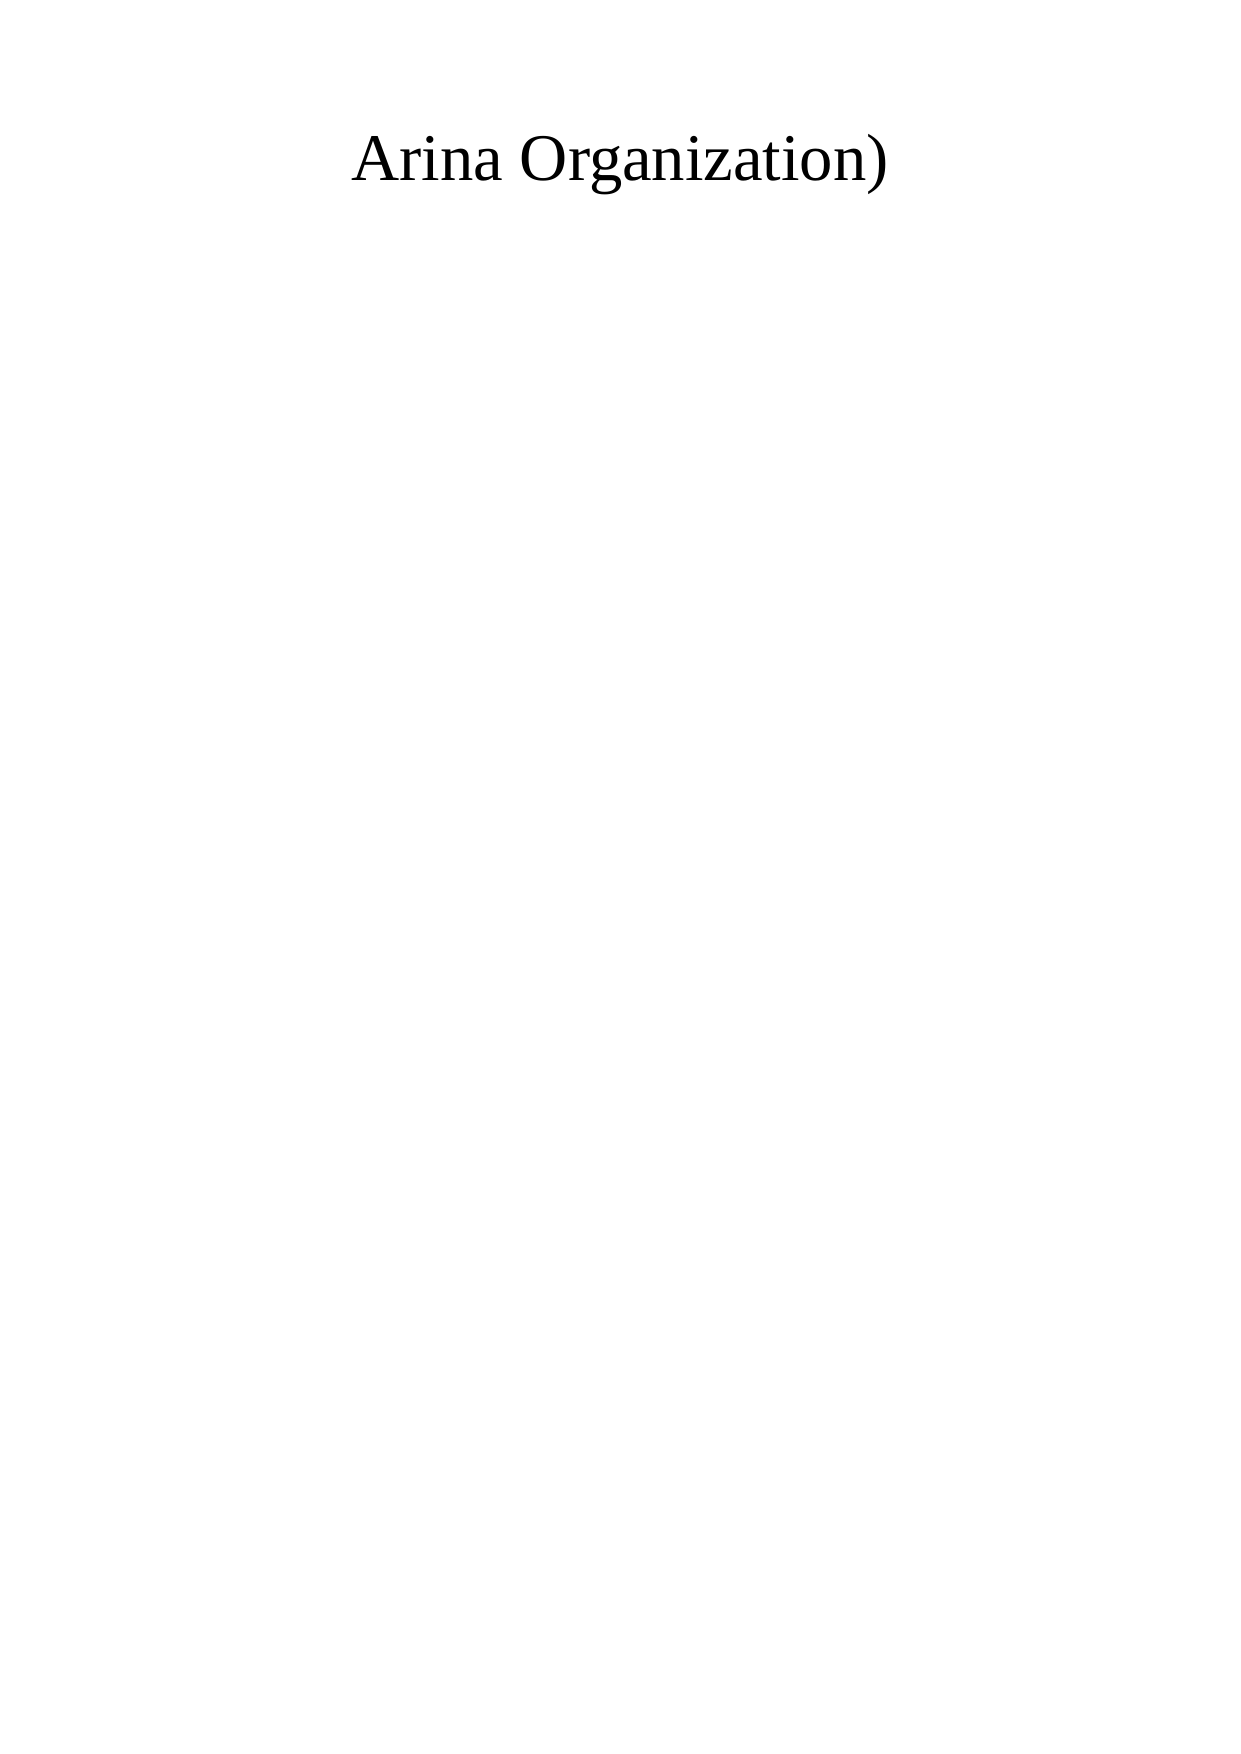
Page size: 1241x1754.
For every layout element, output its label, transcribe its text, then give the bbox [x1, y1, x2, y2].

text Arina Organization) [118, 118, 1122, 195]
